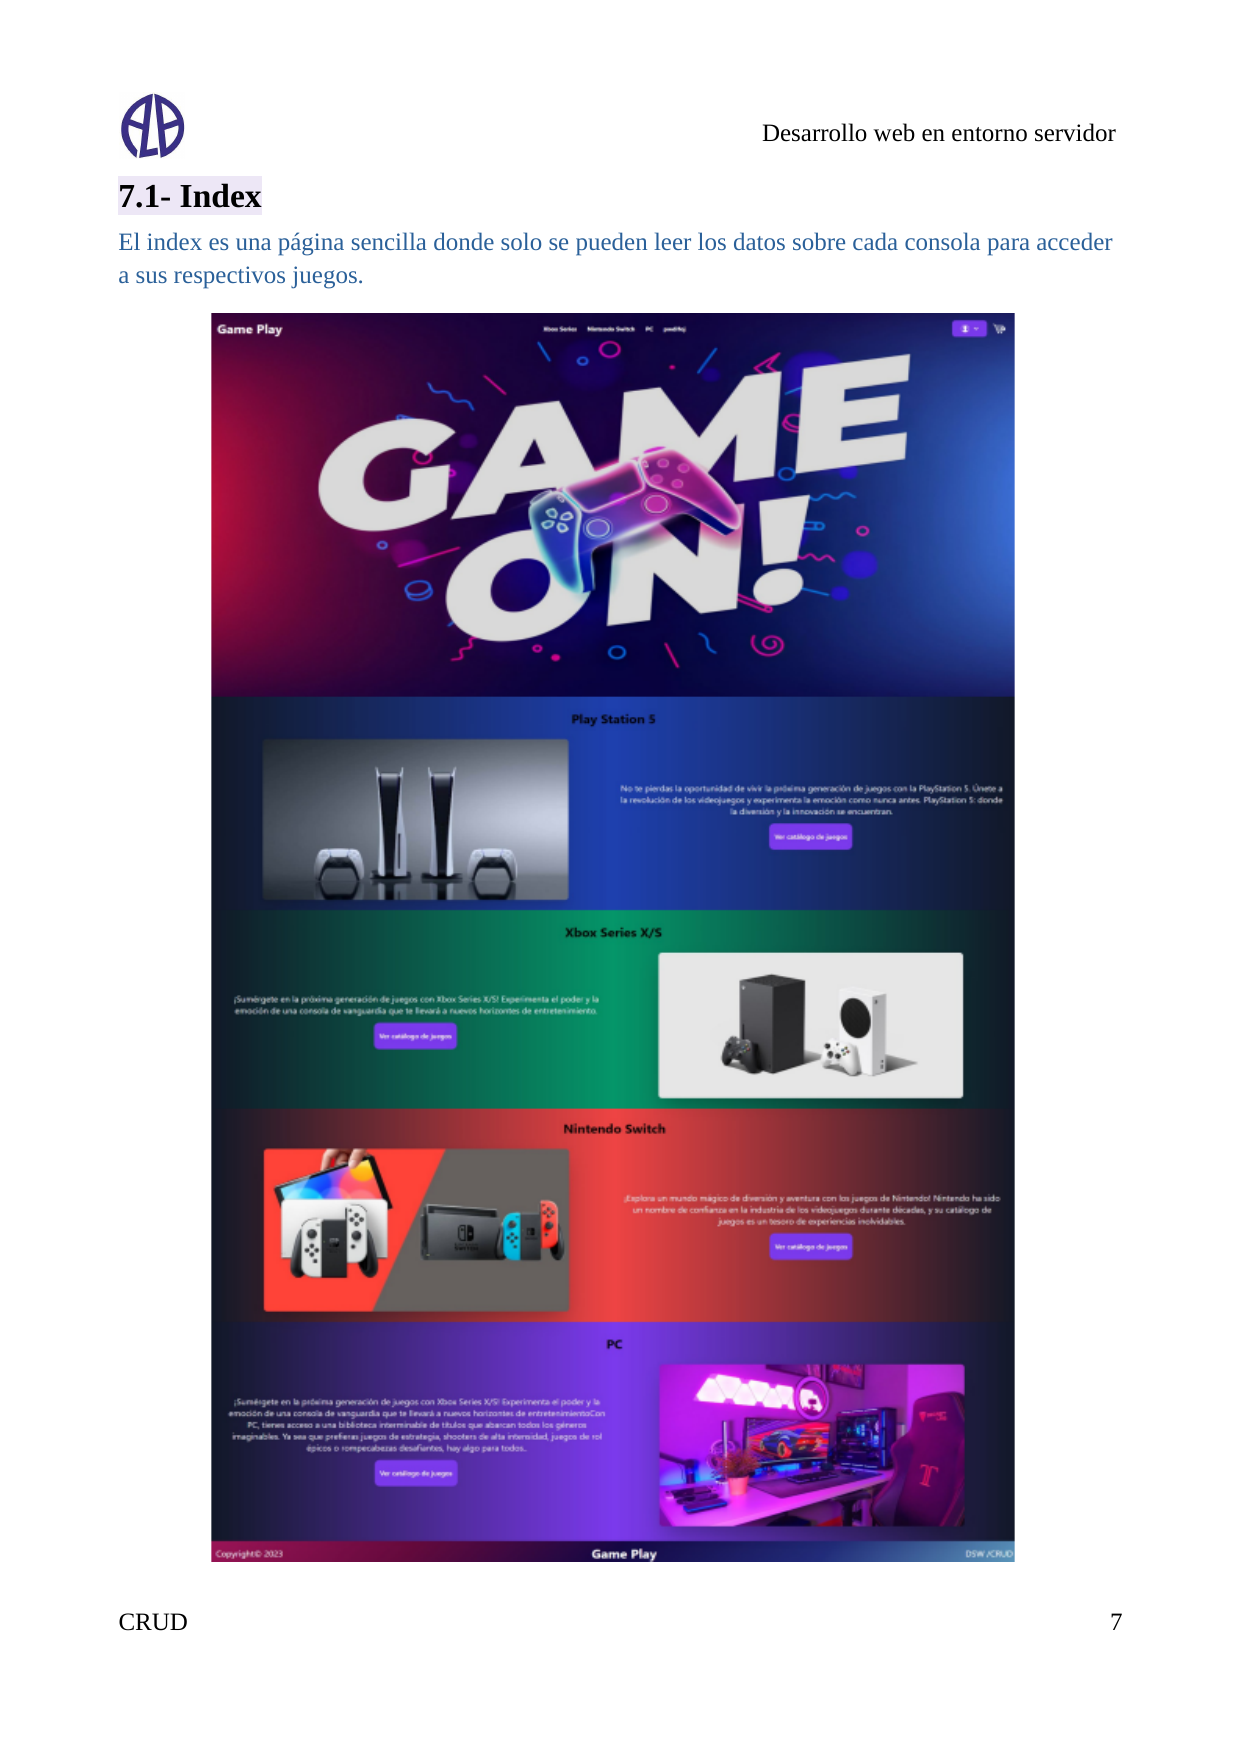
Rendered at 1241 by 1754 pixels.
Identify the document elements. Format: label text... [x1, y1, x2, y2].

picture [211, 313, 1015, 1562]
picture [119, 92, 186, 159]
subtitle 7.1- Index [118, 176, 1122, 215]
text El index es una página sencilla donde solo se pueden leer los datos sobre cada consola para acceder a sus respectivos juegos. [118, 227, 1122, 289]
